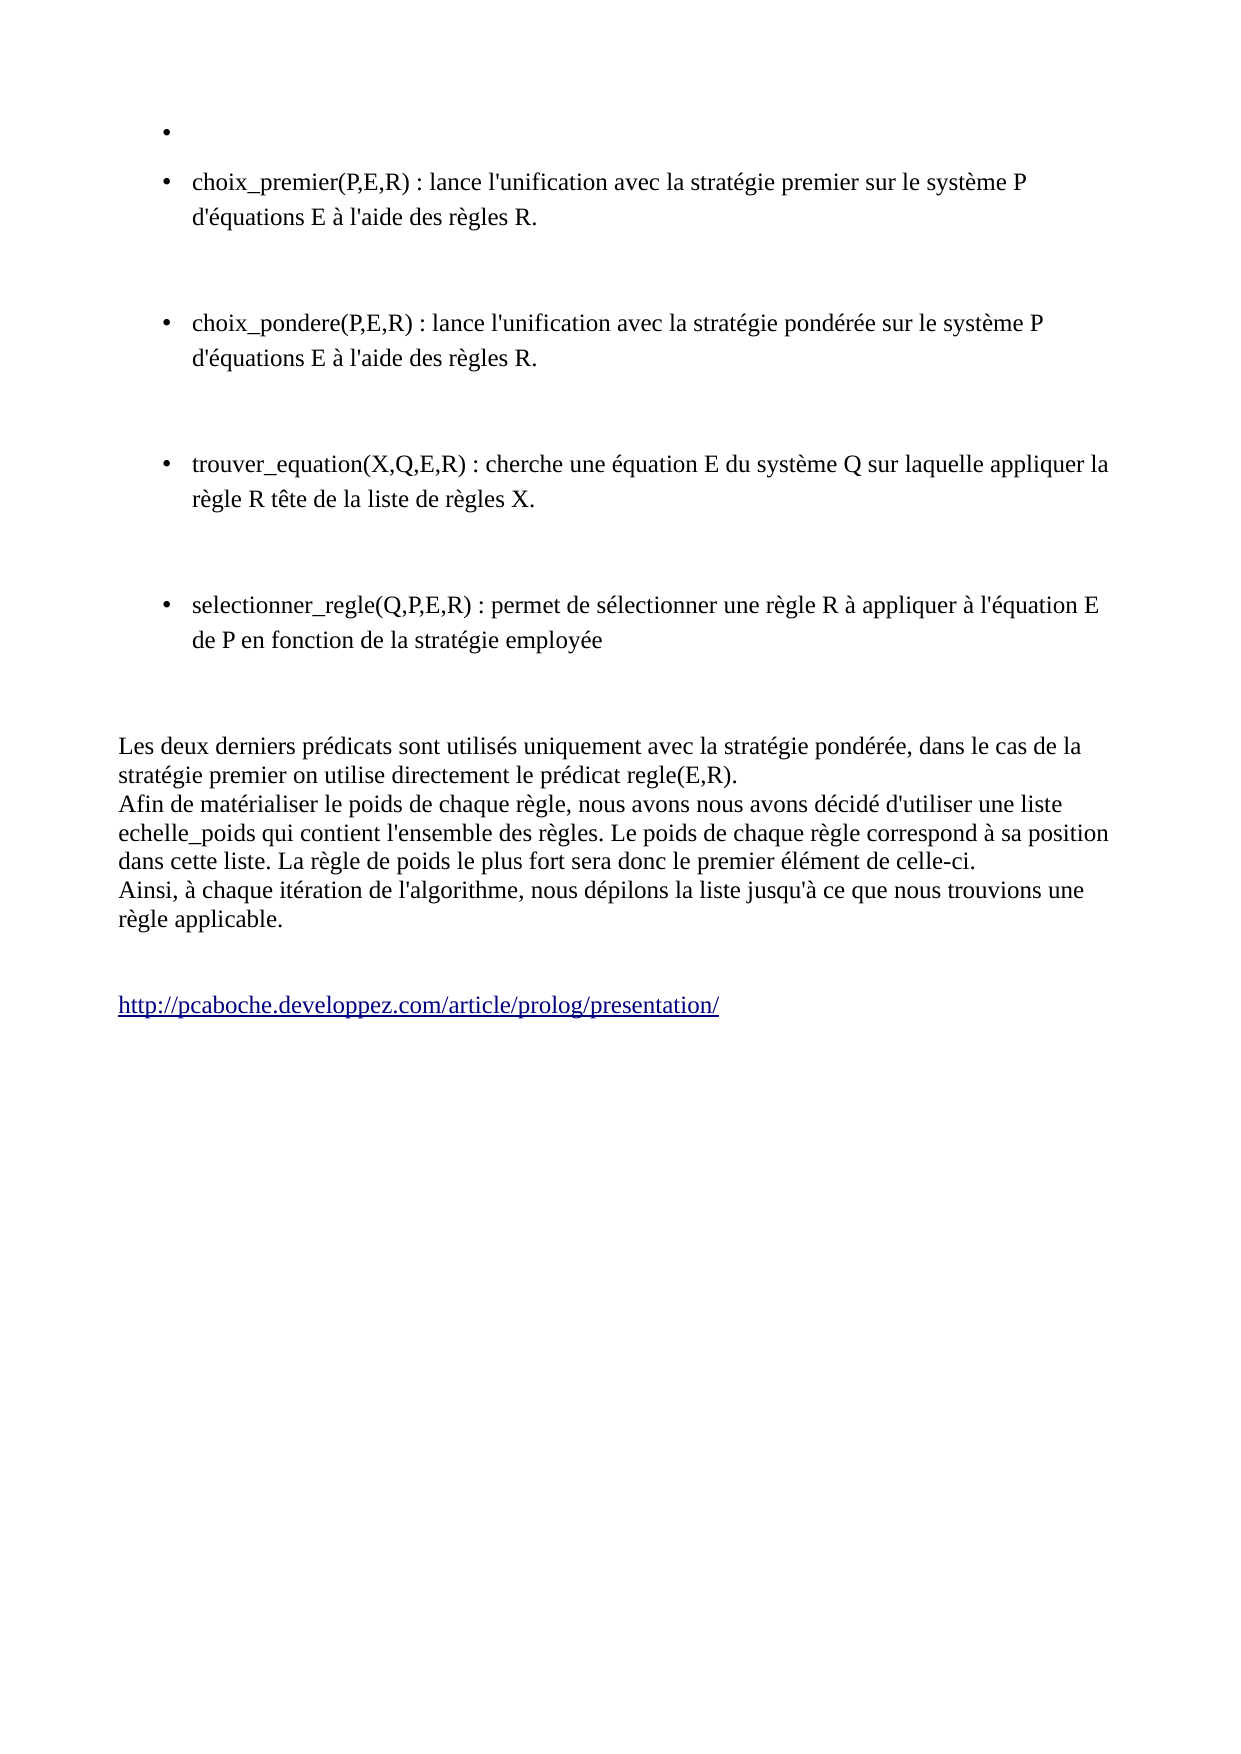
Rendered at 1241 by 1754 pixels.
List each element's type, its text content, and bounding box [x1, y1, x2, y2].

list selectionner_regle(Q,P,E,R) : permet de sélectionner une règle R à appliquer à l'équation E de P en fonction de la stratégie employée [162, 590, 1122, 653]
list choix_premier(P,E,R) : lance l'unification avec la stratégie premier sur le système P d'équations E à l'aide des règles R. [162, 167, 1122, 230]
list choix_pondere(P,E,R) : lance l'unification avec la stratégie pondérée sur le système P d'équations E à l'aide des règles R. [162, 308, 1122, 371]
text Les deux derniers prédicats sont utilisés uniquement avec la stratégie pondérée, dans le cas de la stratégie premier on utilise directement le prédicat regle(E,R). [118, 731, 1122, 789]
text Ainsi, à chaque itération de l'algorithme, nous dépilons la liste jusqu'à ce que nous trouvions une règle applicable. [118, 875, 1122, 933]
list trouver_equation(X,Q,E,R) : cherche une équation E du système Q sur laquelle appliquer la règle R tête de la liste de règles X. [162, 449, 1122, 512]
text Afin de matérialiser le poids de chaque règle, nous avons nous avons décidé d'utiliser une liste echelle_poids qui contient l'ensemble des règles. Le poids de chaque règle correspond à sa position dans cette liste. La règle de poids le plus fort sera donc le premier élément de celle-ci. [118, 789, 1122, 875]
text http://pcaboche.developpez.com/article/prolog/presentation/ [118, 990, 1122, 1019]
